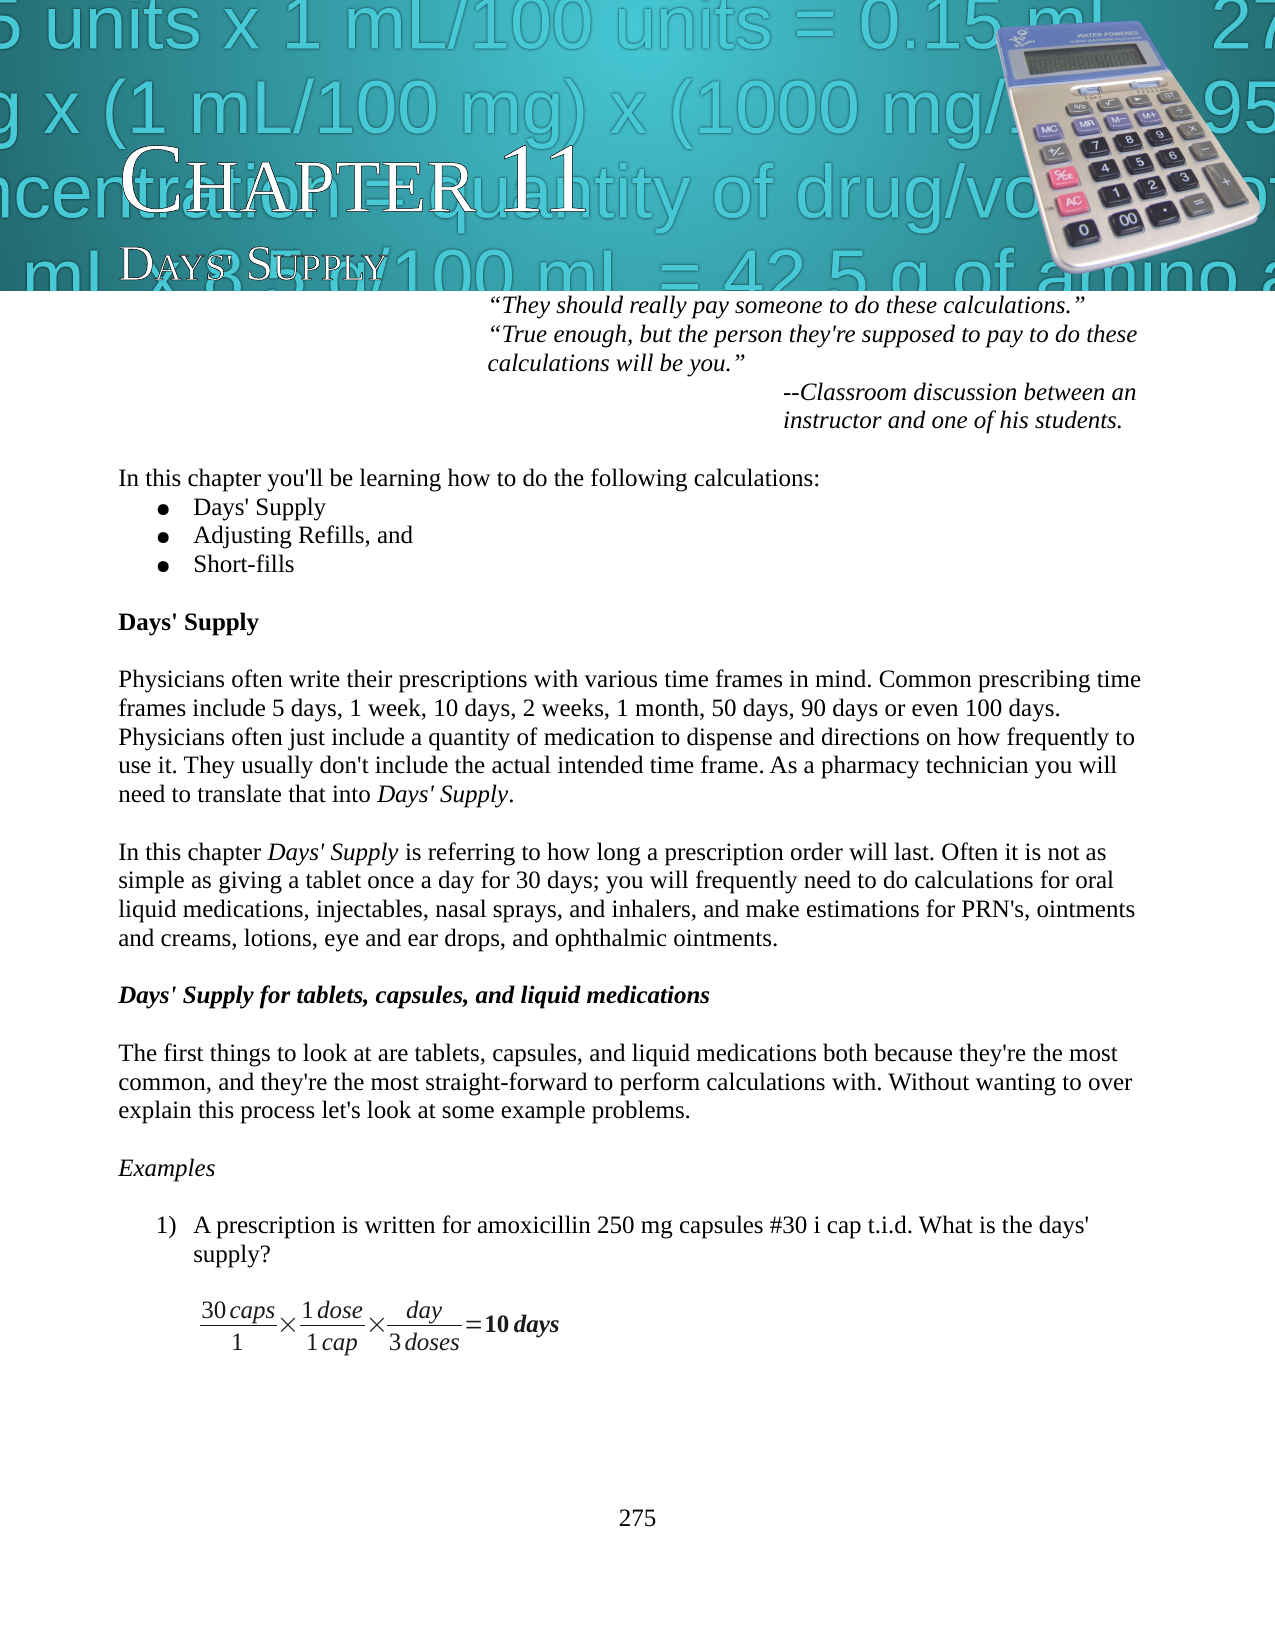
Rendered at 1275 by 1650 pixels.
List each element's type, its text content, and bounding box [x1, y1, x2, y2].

list Short-fills [156, 549, 1157, 578]
list A prescription is written for amoxicillin 250 mg capsules #30 i cap t.i.d. What is the days' supply? [156, 1211, 1157, 1268]
text --Classroom discussion between an instructor and one of his students. [783, 377, 1157, 434]
text Days' Supply for tablets, capsules, and liquid medications [118, 981, 1157, 1009]
text “They should really pay someone to do these calculations.” [487, 291, 1157, 319]
text Examples [118, 1153, 1157, 1182]
text The first things to look at are tablets, capsules, and liquid medications both because they're the most common, and they're the most straight-forward to perform calculations with. Without wanting to over explain this process let's look at some example problems. [118, 1038, 1157, 1124]
text Days' Supply [118, 607, 1157, 636]
text “True enough, but the person they're supposed to pay to do these calculations will be you.” [487, 319, 1157, 377]
text In this chapter Days' Supply is referring to how long a prescription order will last. Often it is not as simple as giving a tablet once a day for 30 days; you will frequently need to do calculations for oral liquid medications, injectables, nasal sprays, and inhalers, and make estimations for PRN's, ointments and creams, lotions, eye and ear drops, and ophthalmic ointments. [118, 837, 1157, 952]
text Physicians often write their prescriptions with various time frames in mind. Common prescribing time frames include 5 days, 1 week, 10 days, 2 weeks, 1 month, 50 days, 90 days or even 100 days. Physicians often just include a quantity of medication to dispense and directions on how frequently to use it. They usually don't include the actual intended time frame. As a pharmacy technician you will need to translate that into Days' Supply. [118, 664, 1157, 808]
text In this chapter you'll be learning how to do the following calculations: [118, 463, 1157, 492]
picture [0, 0, 1275, 291]
list Days' Supply [156, 492, 1157, 521]
list Adjusting Refills, and [156, 521, 1157, 549]
